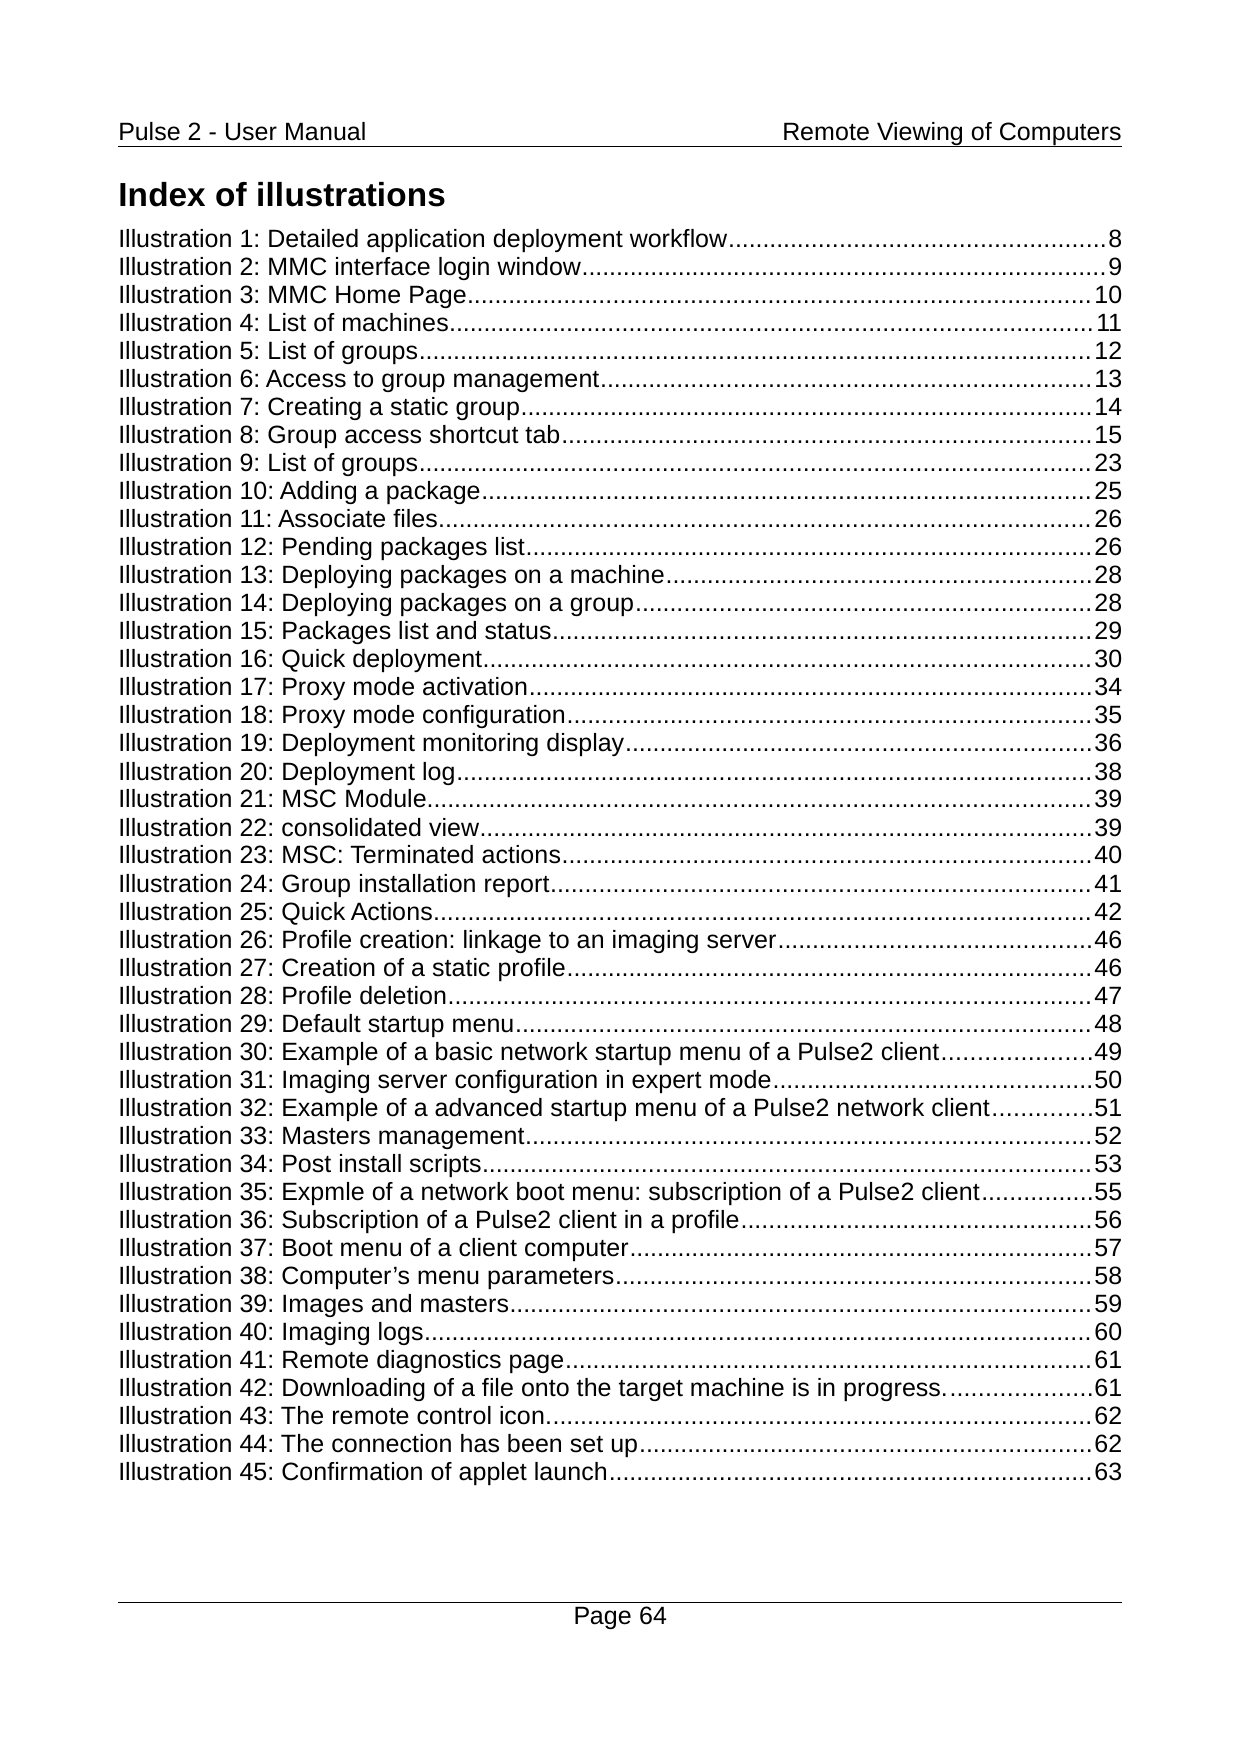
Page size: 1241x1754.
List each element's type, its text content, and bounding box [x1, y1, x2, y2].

text Illustration 32: Example of a advanced startup menu of a Pulse2 network client 51 [118, 1094, 1122, 1122]
text Illustration 24: Group installation report 41 [118, 869, 1122, 897]
text Illustration 2: MMC interface login window 9 [118, 253, 1122, 281]
text Illustration 20: Deployment log 38 [118, 757, 1122, 785]
text Illustration 9: List of groups 23 [118, 449, 1122, 477]
text Illustration 8: Group access shortcut tab 15 [118, 421, 1122, 449]
text Illustration 36: Subscription of a Pulse2 client in a profile 56 [118, 1206, 1122, 1234]
text Illustration 28: Profile deletion 47 [118, 982, 1122, 1009]
text Illustration 30: Example of a basic network startup menu of a Pulse2 client 49 [118, 1038, 1122, 1066]
text Illustration 40: Imaging logs 60 [118, 1318, 1122, 1346]
text Illustration 26: Profile creation: linkage to an imaging server 46 [118, 926, 1122, 953]
text Illustration 19: Deployment monitoring display 36 [118, 729, 1122, 757]
text Illustration 29: Default startup menu 48 [118, 1009, 1122, 1038]
text Illustration 38: Computer’s menu parameters 58 [118, 1262, 1122, 1290]
text Illustration 7: Creating a static group 14 [118, 393, 1122, 421]
text Illustration 37: Boot menu of a client computer 57 [118, 1234, 1122, 1262]
text Illustration 22: consolidated view 39 [118, 813, 1122, 841]
text Illustration 4: List of machines 11 [118, 309, 1122, 337]
text Illustration 27: Creation of a static profile 46 [118, 953, 1122, 982]
text Illustration 35: Expmle of a network boot menu: subscription of a Pulse2 client 55 [118, 1178, 1122, 1206]
text Illustration 14: Deploying packages on a group 28 [118, 589, 1122, 617]
text Illustration 10: Adding a package 25 [118, 477, 1122, 505]
text Illustration 25: Quick Actions 42 [118, 897, 1122, 926]
subtitle Index of illustrations [118, 176, 1122, 213]
text Illustration 41: Remote diagnostics page 61 [118, 1346, 1122, 1374]
text Illustration 45: Confirmation of applet launch 63 [118, 1458, 1122, 1486]
text Illustration 17: Proxy mode activation 34 [118, 673, 1122, 701]
text Illustration 6: Access to group management 13 [118, 365, 1122, 393]
text Illustration 21: MSC Module 39 [118, 785, 1122, 813]
text Illustration 42: Downloading of a file onto the target machine is in progress. 61 [118, 1374, 1122, 1402]
text Illustration 16: Quick deployment 30 [118, 645, 1122, 673]
text Illustration 12: Pending packages list 26 [118, 533, 1122, 561]
text Illustration 15: Packages list and status 29 [118, 617, 1122, 645]
text Illustration 43: The remote control icon. 62 [118, 1402, 1122, 1430]
text Illustration 5: List of groups 12 [118, 337, 1122, 365]
text Illustration 31: Imaging server configuration in expert mode 50 [118, 1066, 1122, 1094]
text Illustration 11: Associate files 26 [118, 505, 1122, 533]
text Illustration 3: MMC Home Page 10 [118, 281, 1122, 309]
text Illustration 23: MSC: Terminated actions 40 [118, 841, 1122, 869]
text Illustration 39: Images and masters 59 [118, 1290, 1122, 1318]
text Illustration 34: Post install scripts 53 [118, 1150, 1122, 1178]
text Illustration 18: Proxy mode configuration 35 [118, 701, 1122, 729]
text Illustration 1: Detailed application deployment workflow 8 [118, 225, 1122, 253]
text Illustration 33: Masters management 52 [118, 1122, 1122, 1150]
text Illustration 44: The connection has been set up 62 [118, 1430, 1122, 1458]
text Illustration 13: Deploying packages on a machine 28 [118, 561, 1122, 589]
